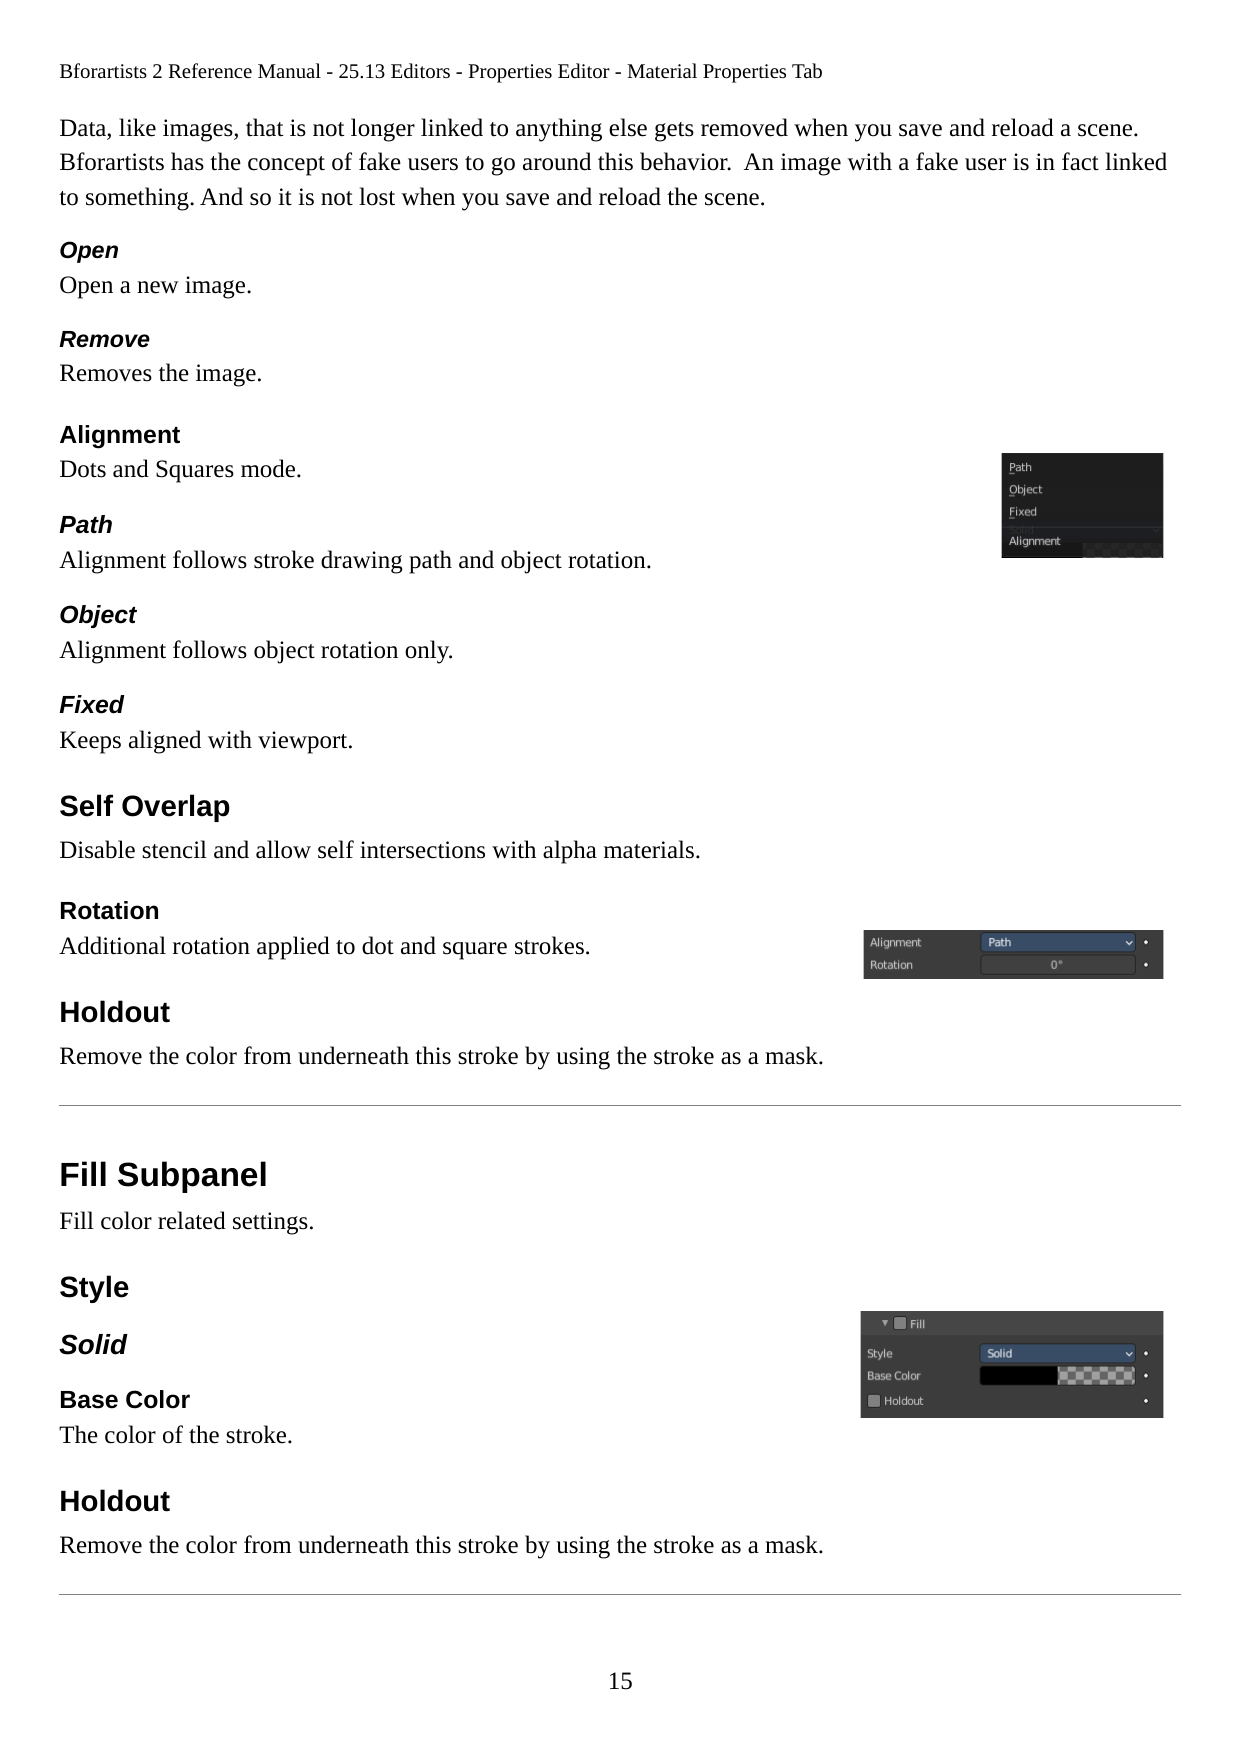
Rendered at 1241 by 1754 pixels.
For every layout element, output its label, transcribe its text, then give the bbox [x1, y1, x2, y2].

text Removes the image. [59, 358, 1181, 387]
subtitle Open [59, 237, 1181, 264]
subtitle Fixed [59, 690, 1181, 719]
subtitle Remove [59, 325, 1181, 352]
subtitle Style [59, 1270, 1181, 1304]
text Alignment follows object rotation only. [59, 635, 1181, 663]
text Disable stencil and allow self intersections with alpha materials. [59, 835, 1181, 863]
picture [863, 930, 1164, 979]
picture [860, 1311, 1164, 1418]
subtitle Alignment [59, 420, 1181, 448]
text [1164, 454, 1181, 483]
subtitle Holdout [59, 1484, 1181, 1518]
subtitle Fill Subpanel [59, 1155, 1181, 1194]
text The color of the stroke. [59, 1420, 1181, 1449]
subtitle Object [59, 600, 1181, 628]
subtitle Holdout [59, 995, 1181, 1028]
text Dots and Squares mode. [59, 454, 1001, 483]
text Remove the color from underneath this stroke by using the stroke as a mask. [59, 1530, 1181, 1559]
text Keeps aligned with viewport. [59, 725, 1181, 754]
text Open a new image. [59, 270, 1181, 299]
subtitle Rotation [59, 896, 1181, 925]
text Data, like images, that is not longer linked to anything else gets removed when you save and reload a scene. Bforartists has the concept of fake users to go around this behavior. An image with a fake user is in fact linked to something. And so it is not lost when you save and reload the scene. [59, 113, 1181, 210]
text Additional rotation applied to dot and square strokes. [59, 931, 863, 960]
subtitle [1164, 1386, 1181, 1414]
subtitle Path [59, 510, 1001, 538]
subtitle Self Overlap [59, 788, 1181, 822]
subtitle Solid [59, 1329, 860, 1361]
text Alignment follows stroke drawing path and object rotation. [59, 545, 1181, 573]
text Fill color related settings. [59, 1206, 1181, 1235]
text Remove the color from underneath this stroke by using the stroke as a mask. [59, 1041, 1181, 1070]
subtitle [1164, 1329, 1181, 1361]
picture [1001, 453, 1164, 558]
subtitle [1164, 510, 1181, 538]
subtitle Base Color [59, 1386, 860, 1414]
